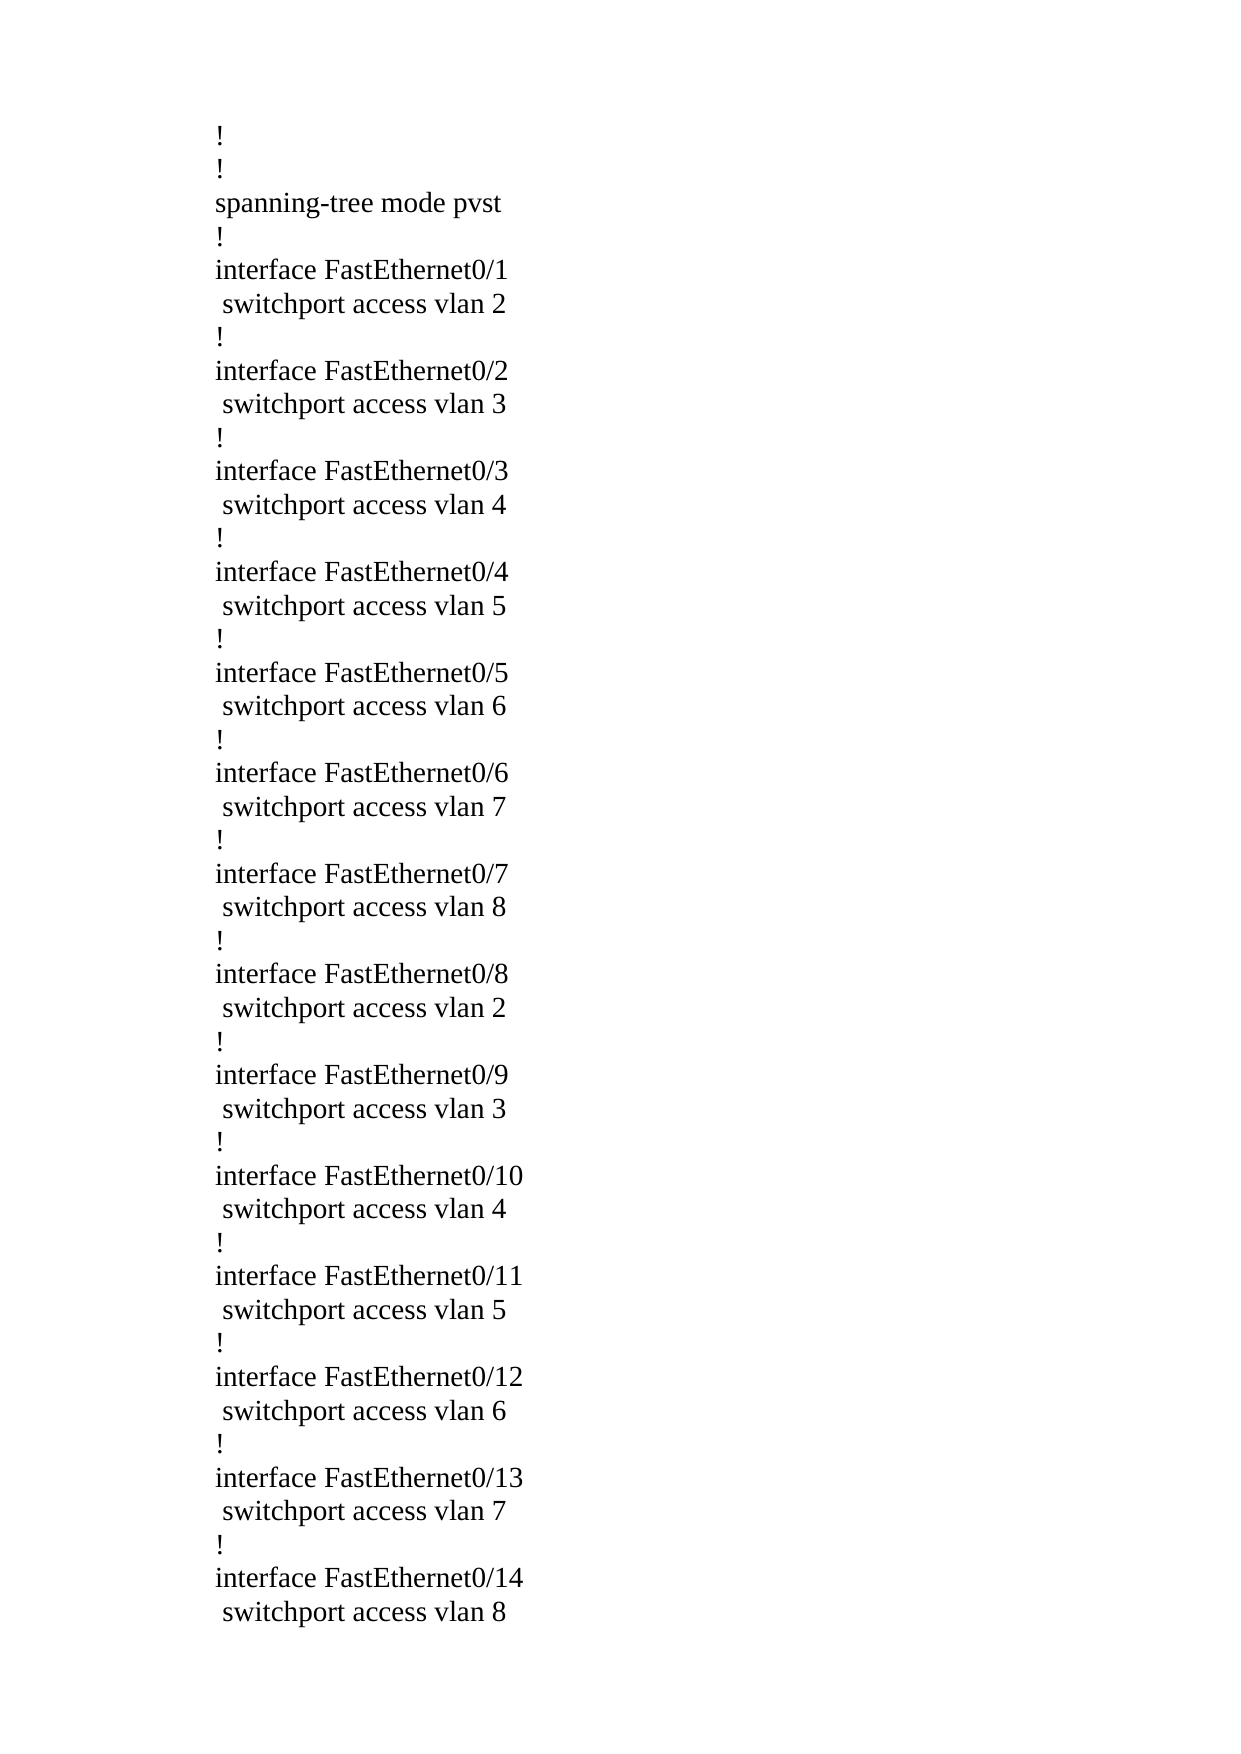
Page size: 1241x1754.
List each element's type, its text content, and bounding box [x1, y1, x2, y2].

text ! [215, 1124, 1152, 1158]
text interface FastEthernet0/12 [215, 1359, 1152, 1393]
text ! [215, 1024, 1152, 1057]
text ! [215, 621, 1152, 655]
text interface FastEthernet0/3 [215, 453, 1152, 487]
text interface FastEthernet0/13 [215, 1460, 1152, 1493]
text interface FastEthernet0/6 [215, 755, 1152, 789]
text ! [215, 1426, 1152, 1460]
text spanning-tree mode pvst [215, 185, 1152, 219]
text ! [215, 118, 1152, 152]
text switchport access vlan 6 [215, 688, 1152, 722]
text switchport access vlan 2 [215, 286, 1152, 319]
text interface FastEthernet0/10 [215, 1158, 1152, 1191]
text switchport access vlan 8 [215, 889, 1152, 923]
text switchport access vlan 7 [215, 789, 1152, 822]
text interface FastEthernet0/14 [215, 1560, 1152, 1594]
text ! [215, 1225, 1152, 1258]
text ! [215, 822, 1152, 856]
text interface FastEthernet0/4 [215, 554, 1152, 588]
text ! [215, 1326, 1152, 1359]
text interface FastEthernet0/11 [215, 1258, 1152, 1292]
text switchport access vlan 6 [215, 1393, 1152, 1426]
text ! [215, 1527, 1152, 1560]
text switchport access vlan 8 [215, 1594, 1152, 1627]
text switchport access vlan 3 [215, 386, 1152, 420]
text switchport access vlan 2 [215, 990, 1152, 1024]
text switchport access vlan 3 [215, 1091, 1152, 1124]
text interface FastEthernet0/1 [215, 252, 1152, 286]
text interface FastEthernet0/5 [215, 655, 1152, 688]
text interface FastEthernet0/9 [215, 1057, 1152, 1091]
text switchport access vlan 5 [215, 1292, 1152, 1326]
text ! [215, 420, 1152, 453]
text ! [215, 152, 1152, 185]
text switchport access vlan 5 [215, 588, 1152, 621]
text interface FastEthernet0/8 [215, 957, 1152, 990]
text switchport access vlan 4 [215, 487, 1152, 521]
text ! [215, 923, 1152, 957]
text ! [215, 521, 1152, 554]
text ! [215, 319, 1152, 353]
text switchport access vlan 7 [215, 1493, 1152, 1527]
text interface FastEthernet0/7 [215, 856, 1152, 889]
text ! [215, 722, 1152, 755]
text ! [215, 219, 1152, 252]
text interface FastEthernet0/2 [215, 353, 1152, 386]
text switchport access vlan 4 [215, 1191, 1152, 1225]
